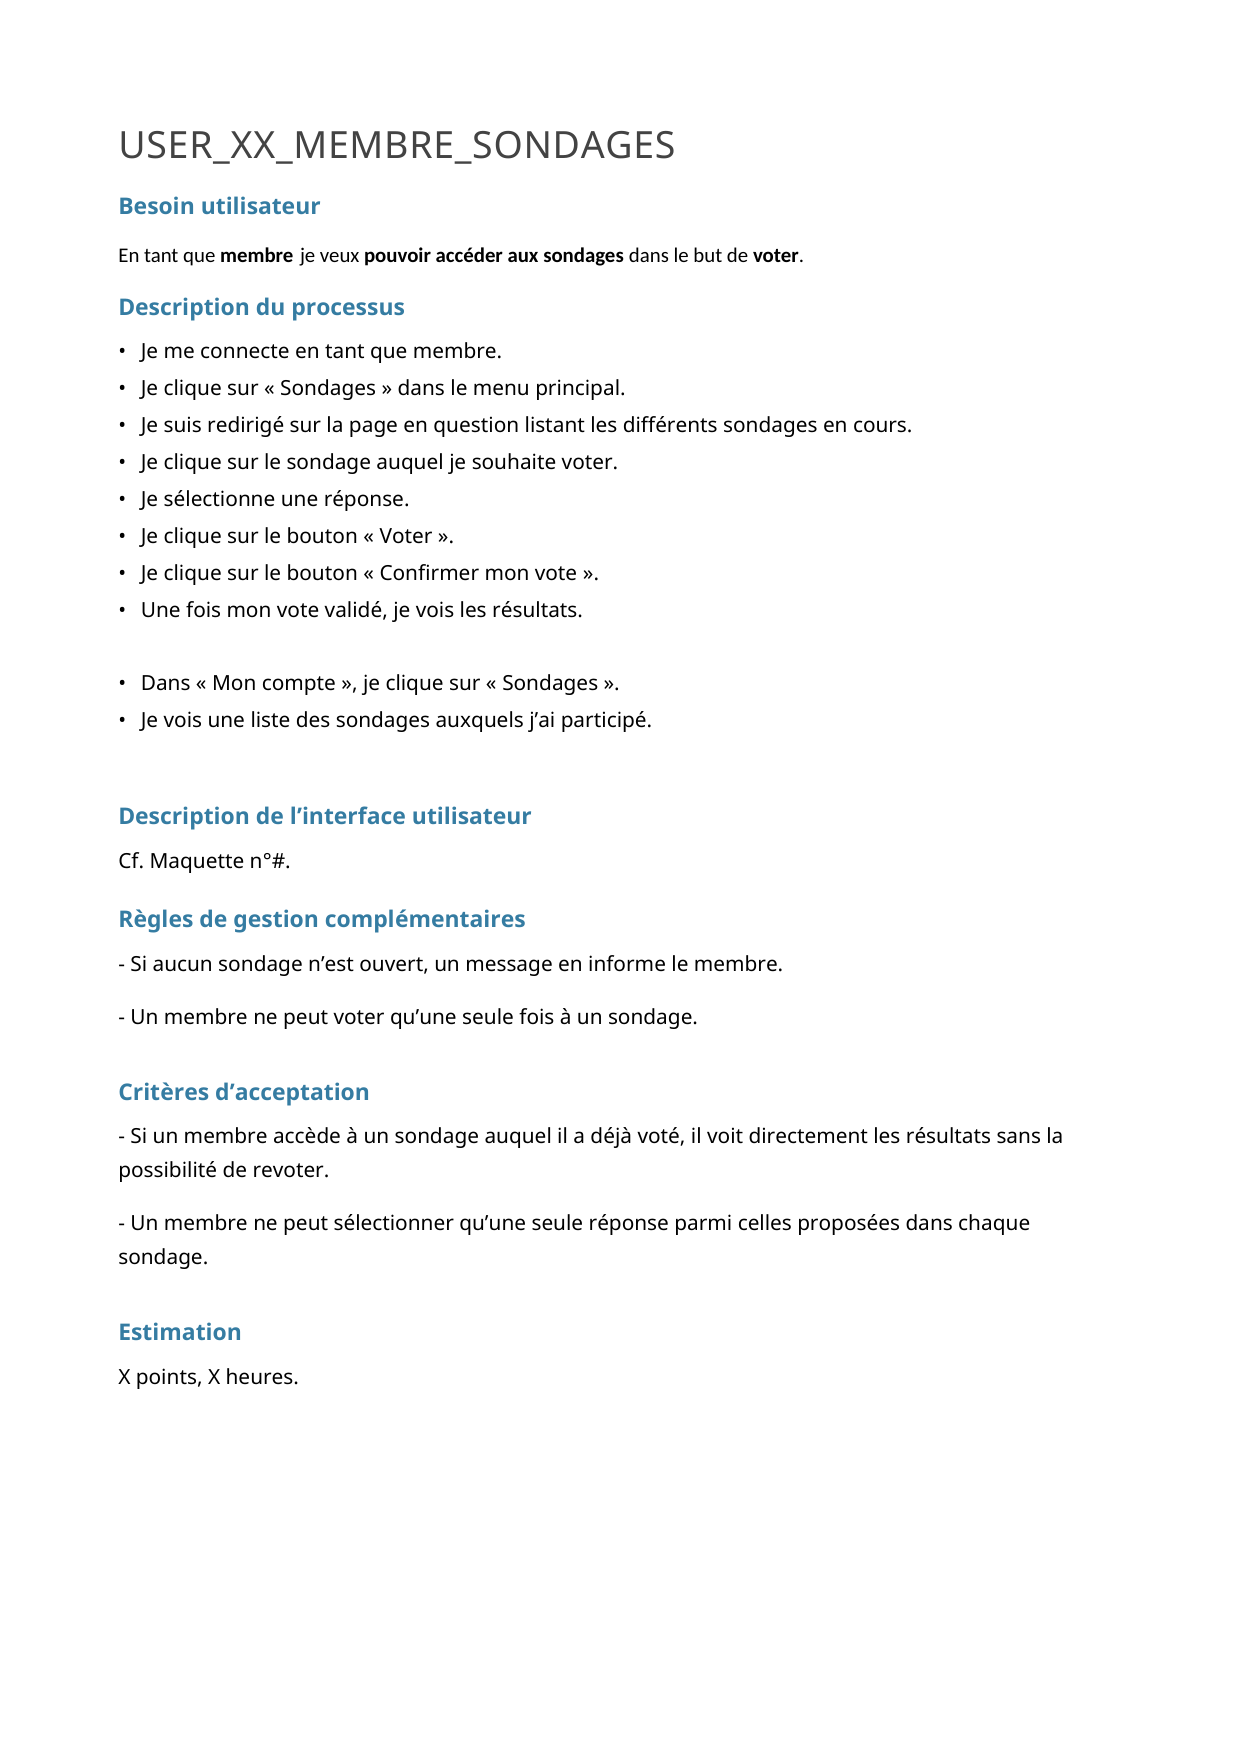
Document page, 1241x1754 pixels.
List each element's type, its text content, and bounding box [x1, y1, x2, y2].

list Je sélectionne une réponse. [118, 484, 1122, 512]
list Je clique sur « Sondages » dans le menu principal. [118, 373, 1122, 402]
subtitle Critères d’acceptation [118, 1076, 1122, 1107]
text X points, X heures. [118, 1362, 1122, 1390]
list Je clique sur le bouton « Confirmer mon vote ». [118, 558, 1122, 586]
list Je suis redirigé sur la page en question listant les différents sondages en cours. [118, 410, 1122, 439]
text - Un membre ne peut voter qu’une seule fois à un sondage. [118, 1002, 1122, 1031]
list Je me connecte en tant que membre. [118, 337, 1122, 365]
list Je vois une liste des sondages auxquels j’ai participé. [118, 705, 1122, 734]
text Cf. Maquette n°#. [118, 846, 1122, 874]
text - Si un membre accède à un sondage auquel il a déjà voté, il voit directement les résultats sans la possibilité de revoter. [118, 1122, 1122, 1184]
subtitle Besoin utilisateur [118, 190, 1122, 221]
subtitle Description du processus [118, 291, 1122, 322]
list Je clique sur le bouton « Voter ». [118, 521, 1122, 549]
subtitle Estimation [118, 1316, 1122, 1347]
list Dans « Mon compte », je clique sur « Sondages ». [118, 668, 1122, 697]
text - Si aucun sondage n’est ouvert, un message en informe le membre. [118, 949, 1122, 978]
subtitle Description de l’interface utilisateur [118, 800, 1122, 831]
text En tant que membre je veux pouvoir accéder aux sondages dans le but de voter. [118, 236, 1122, 270]
subtitle user_XX_MEMBRE_SONDAGES [118, 118, 1122, 169]
list Une fois mon vote validé, je vois les résultats. [118, 595, 1122, 623]
subtitle Règles de gestion complémentaires [118, 903, 1122, 935]
text - Un membre ne peut sélectionner qu’une seule réponse parmi celles proposées dans chaque sondage. [118, 1208, 1122, 1271]
list Je clique sur le sondage auquel je souhaite voter. [118, 447, 1122, 476]
